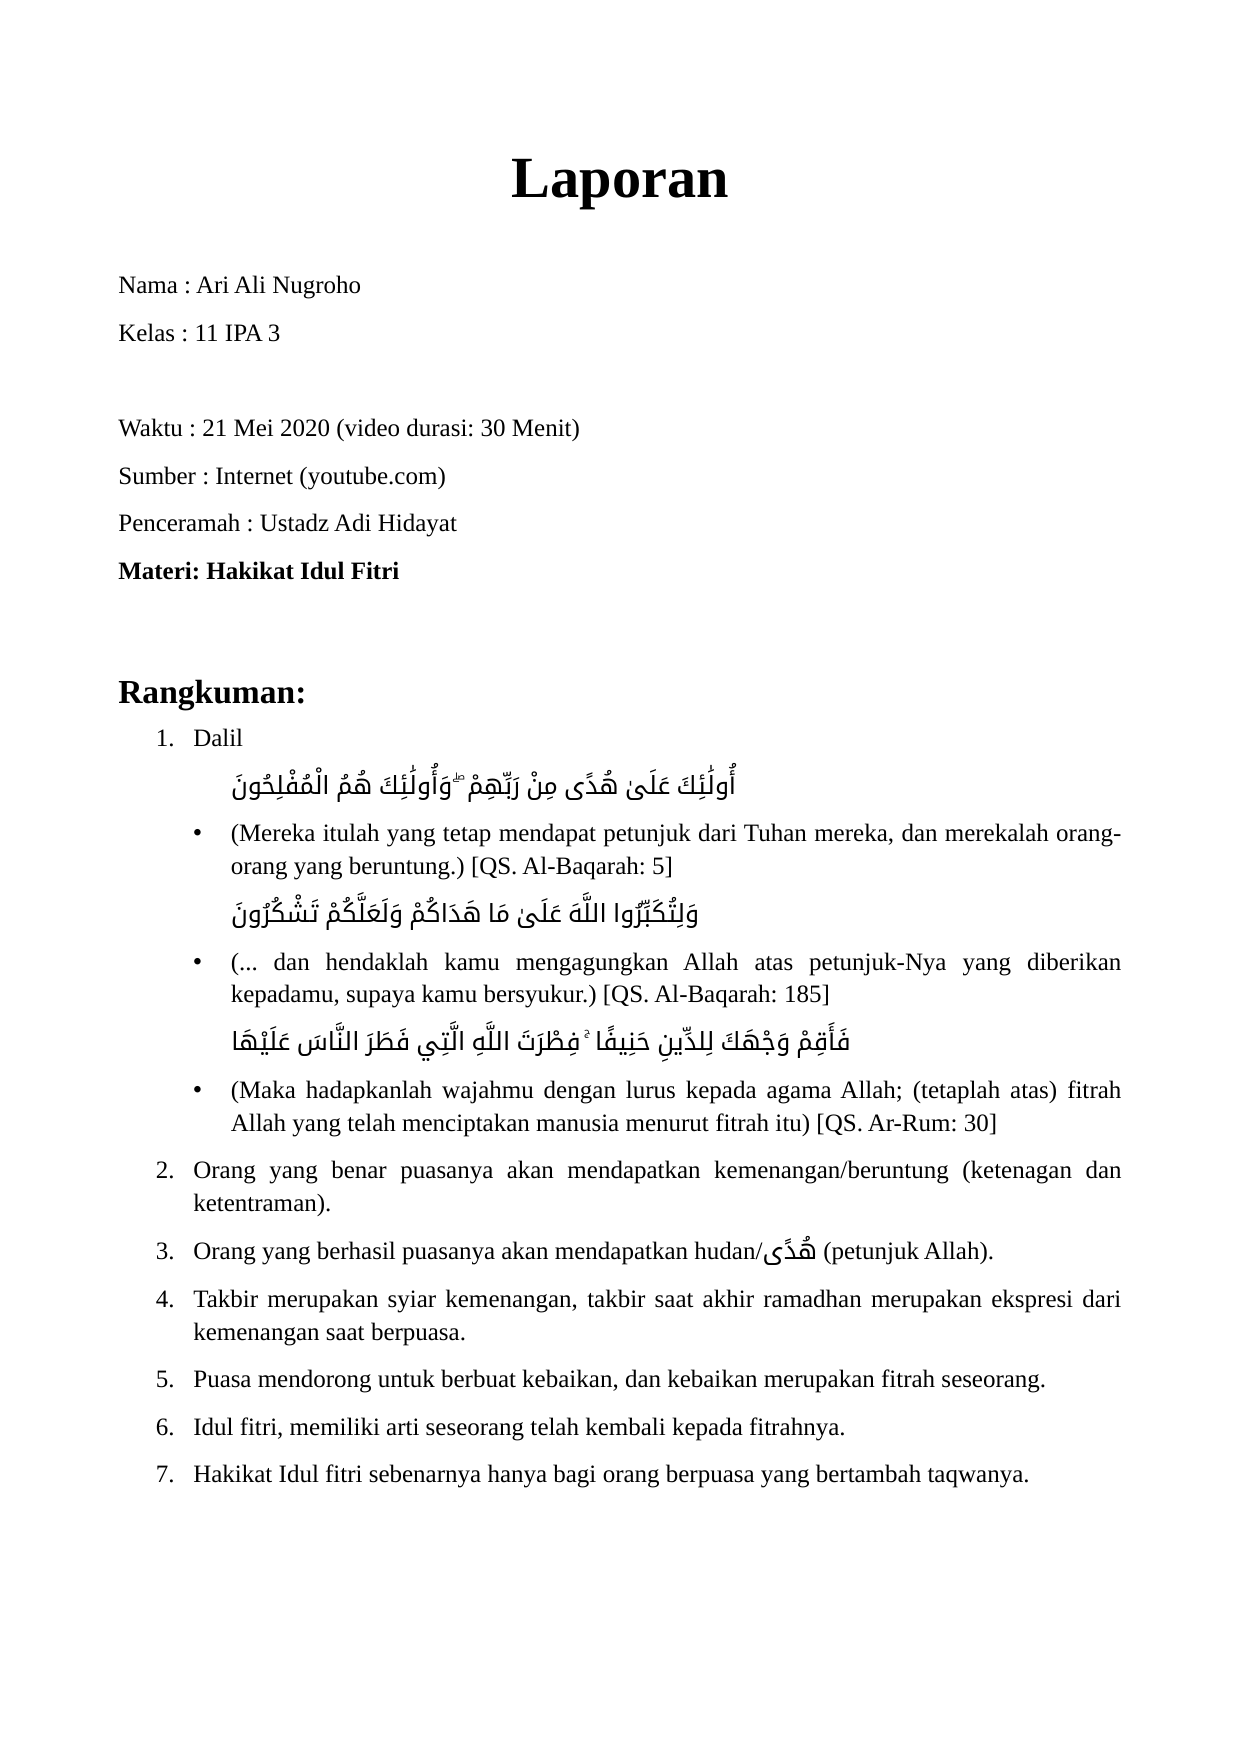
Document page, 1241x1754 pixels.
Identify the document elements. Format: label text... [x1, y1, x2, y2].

text Sumber : Internet (youtube.com) [118, 461, 1122, 489]
text Penceramah : Ustadz Adi Hidayat [118, 508, 1122, 537]
subtitle Rangkuman: [118, 672, 1122, 711]
list (Maka hadapkanlah wajahmu dengan lurus kepada agama Allah; (tetaplah atas) fitrah Allah yang telah menciptakan manusia menurut fitrah itu) [QS. Ar-Rum: 30] [193, 1075, 1122, 1137]
list وَلِتُكَبِّرُوا اللَّهَ عَلَىٰ مَا هَدَاكُمْ وَلَعَلَّكُمْ تَشْكُرُونَ [193, 899, 1122, 928]
list فَأَقِمْ وَجْهَكَ لِلدِّينِ حَنِيفًا ۚ فِطْرَتَ اللَّهِ الَّتِي فَطَرَ النَّاسَ عَلَيْهَا [193, 1027, 1122, 1056]
title Laporan [118, 143, 1122, 210]
text Waktu : 21 Mei 2020 (video durasi: 30 Menit) [118, 413, 1122, 442]
list (... dan hendaklah kamu mengagungkan Allah atas petunjuk-Nya yang diberikan kepadamu, supaya kamu bersyukur.) [QS. Al-Baqarah: 185] [193, 947, 1122, 1008]
text Nama : Ari Ali Nugroho [118, 270, 1122, 299]
list Takbir merupakan syiar kemenangan, takbir saat akhir ramadhan merupakan ekspresi dari kemenangan saat berpuasa. [156, 1284, 1122, 1345]
list Puasa mendorong untuk berbuat kebaikan, dan kebaikan merupakan fitrah seseorang. [156, 1364, 1122, 1393]
list أُولَٰئِكَ عَلَىٰ هُدًى مِنْ رَبِّهِمْ ۖ وَأُولَٰئِكَ هُمُ الْمُفْلِحُونَ [193, 771, 1122, 799]
list Orang yang berhasil puasanya akan mendapatkan hudan/هُدًى (petunjuk Allah). [156, 1236, 1122, 1265]
text Materi: Hakikat Idul Fitri [118, 556, 1122, 585]
list Idul fitri, memiliki arti seseorang telah kembali kepada fitrahnya. [156, 1412, 1122, 1441]
list Hakikat Idul fitri sebenarnya hanya bagi orang berpuasa yang bertambah taqwanya. [156, 1459, 1122, 1488]
list Dalil [156, 723, 1122, 752]
list (Mereka itulah yang tetap mendapat petunjuk dari Tuhan mereka, dan merekalah orang-orang yang beruntung.) [QS. Al-Baqarah: 5] [193, 818, 1122, 880]
list Orang yang benar puasanya akan mendapatkan kemenangan/beruntung (ketenagan dan ketentraman). [156, 1155, 1122, 1217]
text Kelas : 11 IPA 3 [118, 318, 1122, 347]
